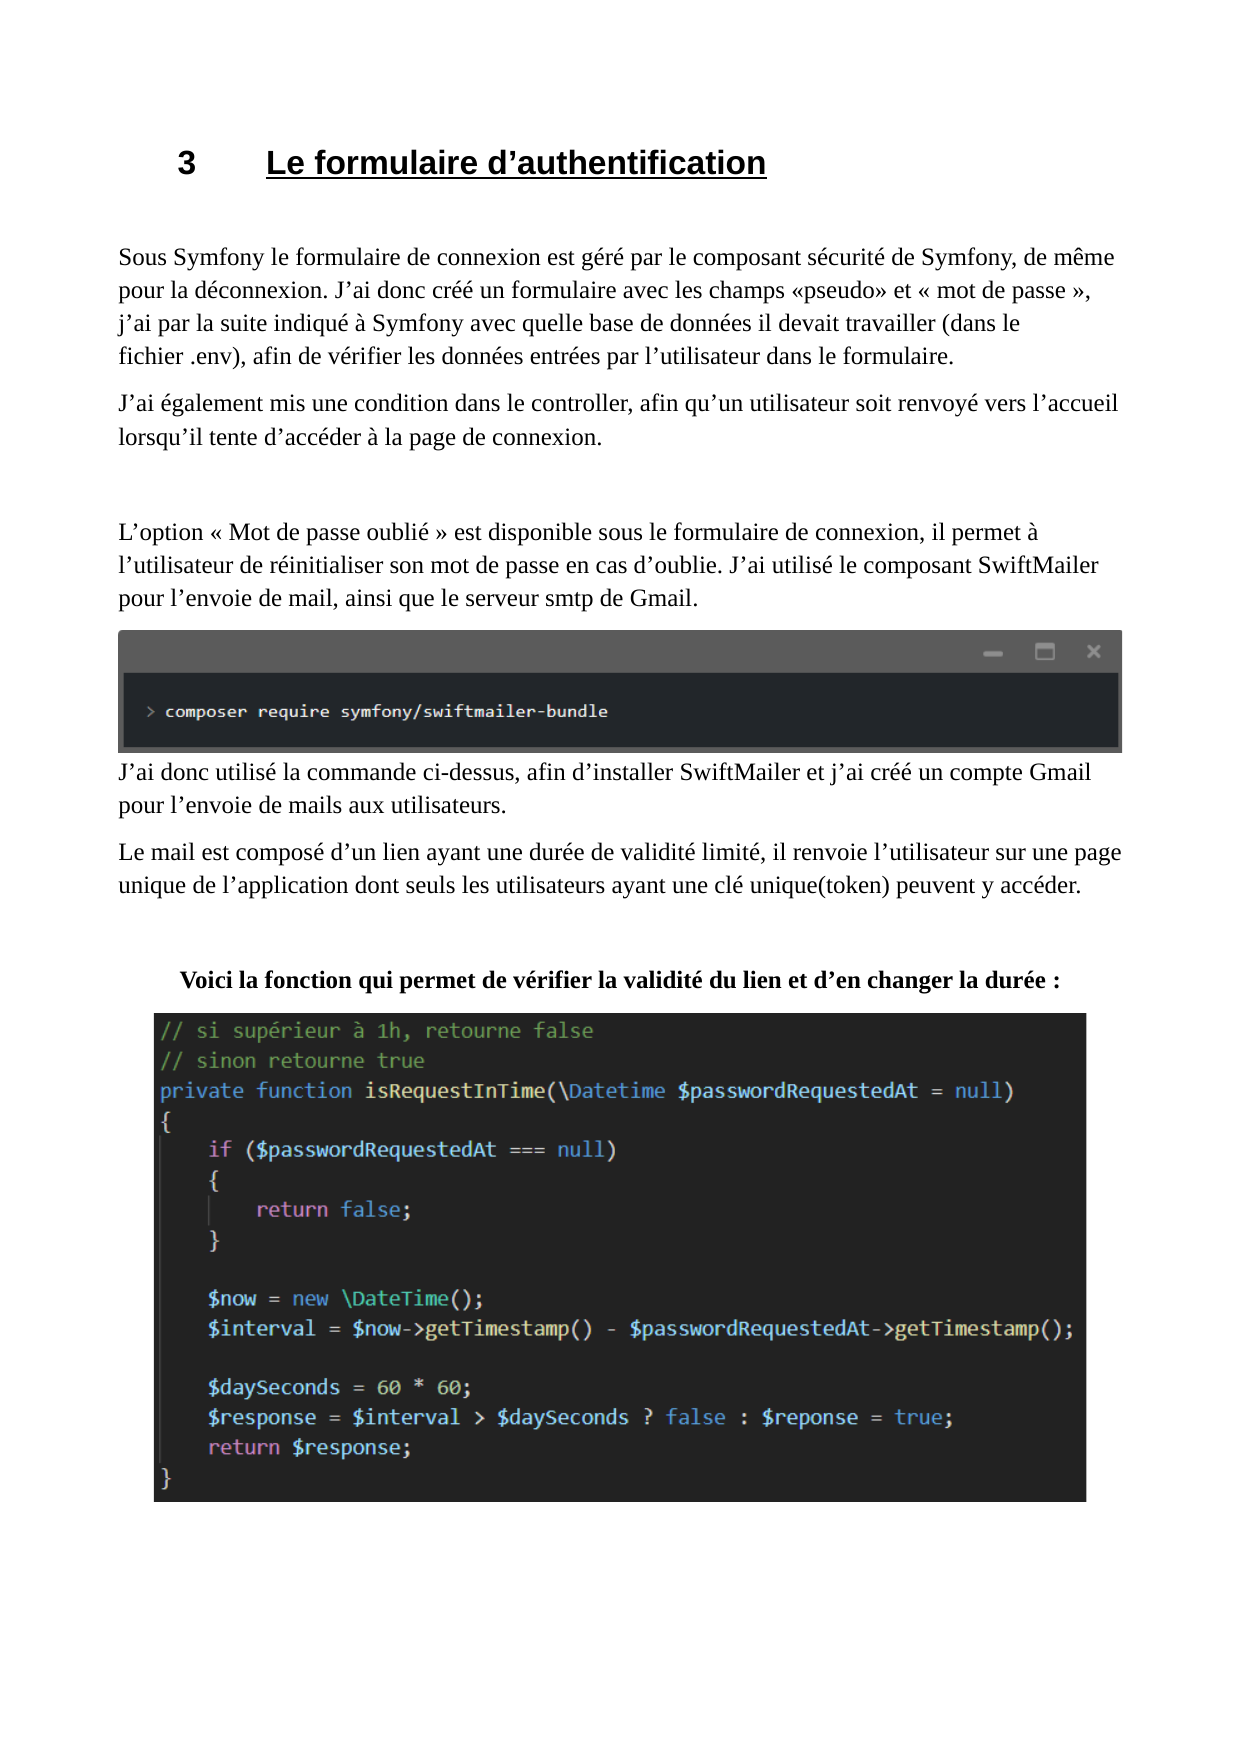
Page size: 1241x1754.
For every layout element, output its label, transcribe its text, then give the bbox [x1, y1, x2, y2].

text Sous Symfony le formulaire de connexion est géré par le composant sécurité de Symfony, de même pour la déconnexion. J’ai donc créé un formulaire avec les champs «pseudo» et « mot de passe », j’ai par la suite indiqué à Symfony avec quelle base de données il devait travailler (dans le fichier .env), afin de vérifier les données entrées par l’utilisateur dans le formulaire. [118, 242, 1122, 370]
text J’ai également mis une condition dans le controller, afin qu’un utilisateur soit renvoyé vers l’accueil lorsqu’il tente d’accéder à la page de connexion. [118, 388, 1122, 450]
text Le mail est composé d’un lien ayant une durée de validité limité, il renvoie l’utilisateur sur une page unique de l’application dont seuls les utilisateurs ayant une clé unique(token) peuvent y accéder. [118, 837, 1122, 899]
subtitle Le formulaire d’authentification [118, 143, 1122, 182]
text Voici la fonction qui permet de vérifier la validité du lien et d’en changer la durée : [118, 966, 1122, 994]
picture [153, 1013, 1087, 1502]
picture [118, 630, 1123, 753]
text J’ai donc utilisé la commande ci-dessus, afin d’installer SwiftMailer et j’ai créé un compte Gmail pour l’envoie de mails aux utilisateurs. [118, 753, 1122, 818]
text L’option « Mot de passe oublié » est disponible sous le formulaire de connexion, il permet à l’utilisateur de réinitialiser son mot de passe en cas d’oublie. J’ai utilisé le composant SwiftMailer pour l’envoie de mail, ainsi que le serveur smtp de Gmail. [118, 517, 1122, 612]
